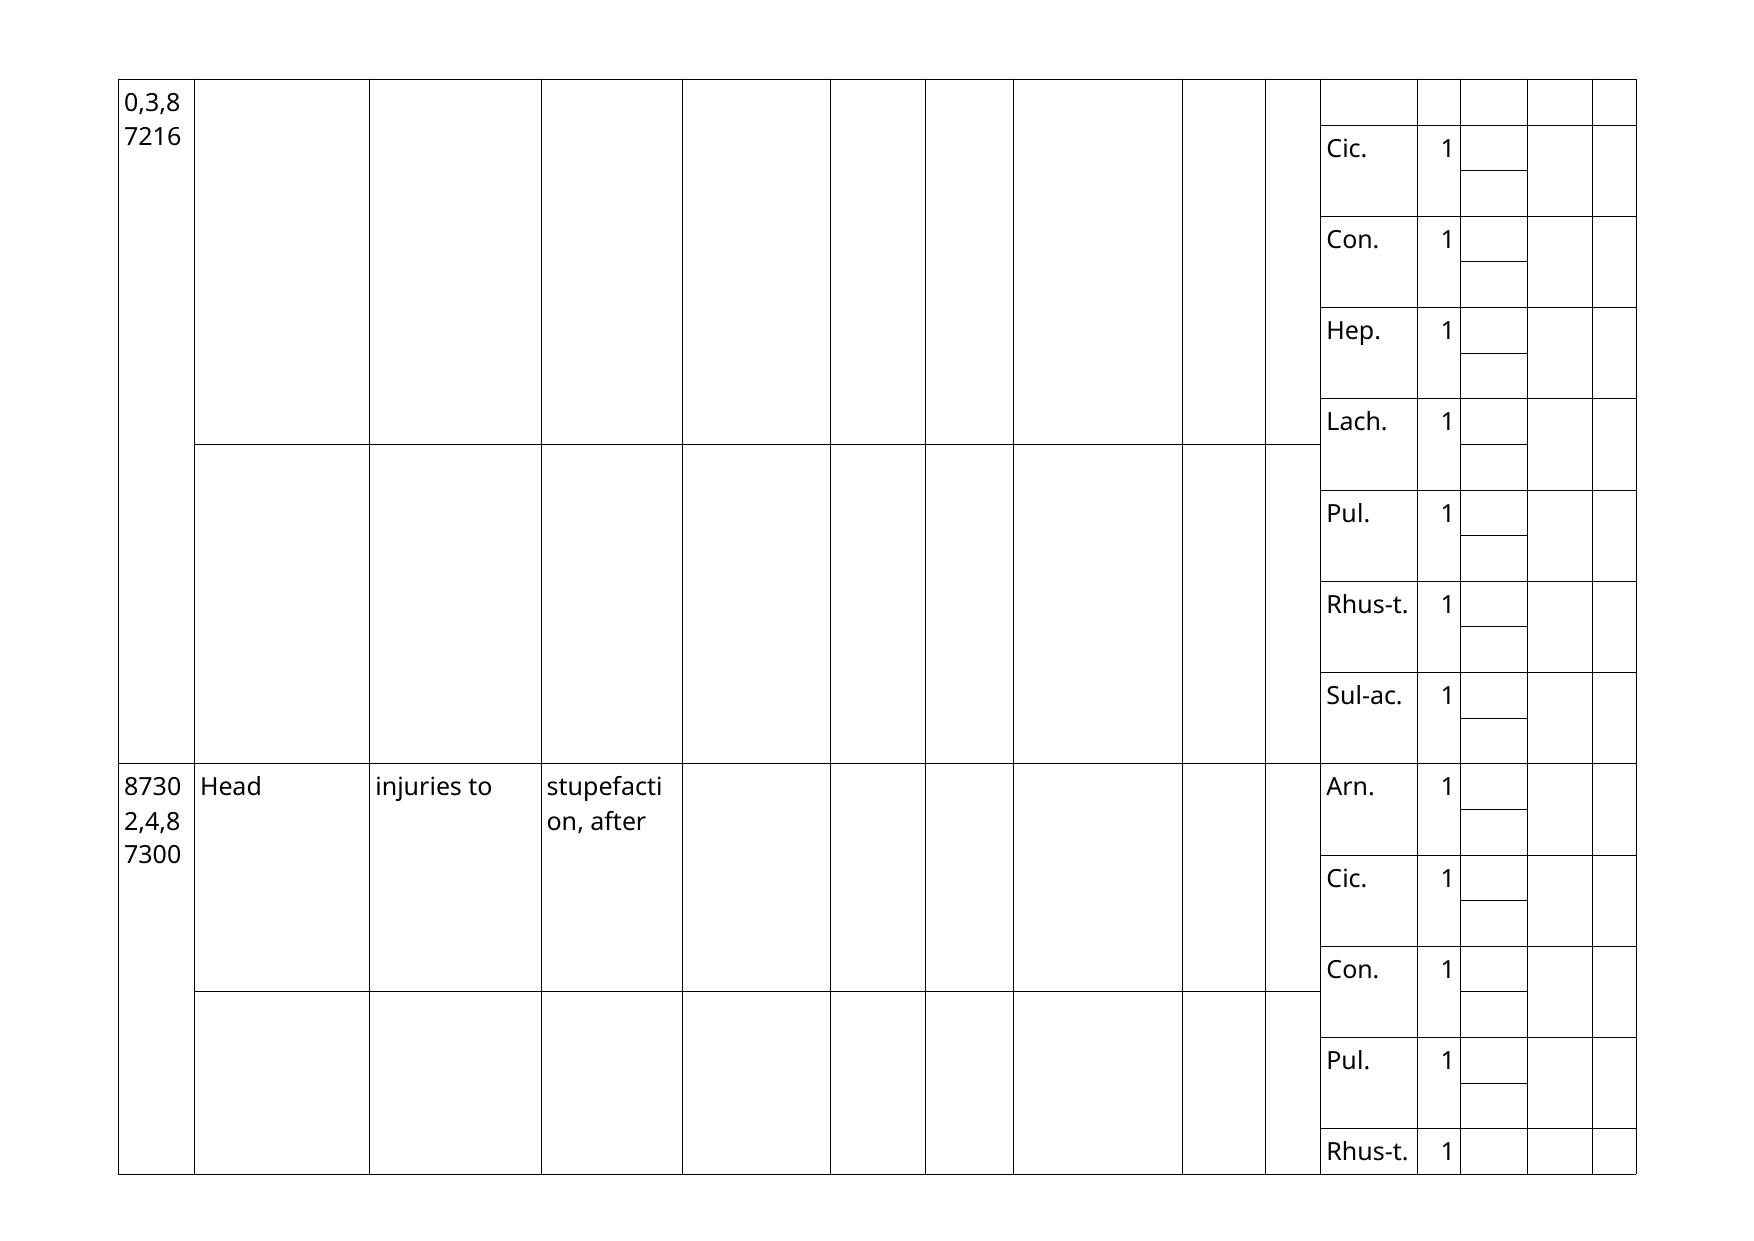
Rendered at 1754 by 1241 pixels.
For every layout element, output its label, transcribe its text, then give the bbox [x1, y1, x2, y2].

table_cell [195, 445, 369, 763]
table_cell [1461, 171, 1527, 216]
table_cell 1 [1418, 217, 1460, 307]
table_cell [1461, 262, 1527, 307]
table_cell [1461, 1129, 1527, 1174]
table_cell 1 [1418, 126, 1460, 216]
table_cell [1461, 445, 1527, 489]
table_cell [1266, 992, 1320, 1174]
table_cell [926, 80, 1013, 444]
table_cell [1461, 810, 1527, 854]
table_cell [1418, 80, 1460, 124]
table_cell [1528, 673, 1592, 763]
table_cell Rhus-t. [1321, 582, 1417, 672]
table_cell [1183, 80, 1265, 444]
table_cell [1593, 1129, 1636, 1174]
table_cell [370, 992, 541, 1174]
table_cell [1593, 582, 1636, 672]
table_cell [1461, 582, 1527, 626]
table_cell [1593, 399, 1636, 489]
table_cell [195, 992, 369, 1174]
table_cell 1 [1418, 399, 1460, 489]
table_cell Con. [1321, 217, 1417, 307]
table_cell [1528, 80, 1592, 124]
table_cell [1461, 217, 1527, 261]
table_cell Hep. [1321, 308, 1417, 398]
table_cell 1 [1418, 1038, 1460, 1128]
table_cell [542, 445, 682, 763]
table_cell [1461, 673, 1527, 718]
table_cell Head [195, 764, 369, 991]
table_cell 1 [1418, 947, 1460, 1037]
table_cell [683, 80, 830, 444]
table_cell 87302,4,87300 [119, 764, 194, 1174]
table_cell [542, 80, 682, 444]
table_cell [926, 764, 1013, 991]
table_cell Pul. [1321, 1038, 1417, 1128]
table_cell [1593, 126, 1636, 216]
table_cell [1528, 491, 1592, 581]
table_cell 1 [1418, 308, 1460, 398]
table_cell [1461, 1084, 1527, 1128]
table_cell [1014, 764, 1182, 991]
table_cell [1528, 217, 1592, 307]
table_cell [195, 80, 369, 444]
table_cell [683, 992, 830, 1174]
table_cell [831, 445, 925, 763]
table_cell [1461, 764, 1527, 809]
table_cell Lach. [1321, 399, 1417, 489]
table_cell [1528, 308, 1592, 398]
table_cell [1528, 399, 1592, 489]
table_cell [831, 764, 925, 991]
table_cell Cic. [1321, 856, 1417, 946]
table_cell [1528, 582, 1592, 672]
table_cell [1528, 856, 1592, 946]
table_cell [1593, 856, 1636, 946]
table_cell Rhus-t. [1321, 1129, 1417, 1174]
table_cell [1461, 719, 1527, 763]
table_cell [1461, 354, 1527, 398]
table_cell [1461, 126, 1527, 170]
table_cell [926, 992, 1013, 1174]
table_cell [1593, 673, 1636, 763]
table_cell [831, 992, 925, 1174]
table_cell [1461, 80, 1527, 124]
table_cell [542, 992, 682, 1174]
table_cell [683, 445, 830, 763]
table_cell [1461, 627, 1527, 672]
table_cell [1593, 1038, 1636, 1128]
table_cell Sul-ac. [1321, 673, 1417, 763]
table_cell [683, 764, 830, 991]
table_cell [1183, 445, 1265, 763]
table_cell Pul. [1321, 491, 1417, 581]
table_cell [1593, 80, 1636, 124]
table_cell [1528, 947, 1592, 1037]
table_cell [1461, 992, 1527, 1037]
table_cell [1321, 80, 1417, 124]
table_cell [1014, 445, 1182, 763]
table_cell Cic. [1321, 126, 1417, 216]
table_cell [926, 445, 1013, 763]
table_cell [370, 80, 541, 444]
table_cell stupefaction, after [542, 764, 682, 991]
table_cell 1 [1418, 764, 1460, 854]
table_cell [831, 80, 925, 444]
table_cell 1 [1418, 1129, 1460, 1174]
table_cell [1183, 764, 1265, 991]
table_cell [1593, 764, 1636, 854]
table_cell 1 [1418, 582, 1460, 672]
table_cell [1266, 445, 1320, 763]
table_cell [1461, 491, 1527, 535]
table_cell [1593, 947, 1636, 1037]
table_cell [1528, 126, 1592, 216]
table_cell [1593, 308, 1636, 398]
table_cell [1266, 764, 1320, 991]
table_cell [1461, 856, 1527, 900]
table_cell [370, 445, 541, 763]
table_cell [1461, 399, 1527, 444]
table_cell [1593, 491, 1636, 581]
table_cell [1593, 217, 1636, 307]
table_cell Con. [1321, 947, 1417, 1037]
table_cell injuries to [370, 764, 541, 991]
table_cell 1 [1418, 673, 1460, 763]
table_cell Arn. [1321, 764, 1417, 854]
table_cell [1461, 947, 1527, 991]
table_cell [1266, 80, 1320, 444]
table_cell [1461, 1038, 1527, 1083]
table_cell [1014, 992, 1182, 1174]
table_cell [1461, 308, 1527, 353]
table_cell [1528, 1038, 1592, 1128]
table_cell 1 [1418, 491, 1460, 581]
table_cell [1183, 992, 1265, 1174]
table_cell 1 [1418, 856, 1460, 946]
table_cell 0,3,87216 [119, 80, 194, 763]
table_cell [1528, 1129, 1592, 1174]
table_cell [1528, 764, 1592, 854]
table_cell [1461, 536, 1527, 581]
table_cell [1014, 80, 1182, 444]
table_cell [1461, 901, 1527, 946]
